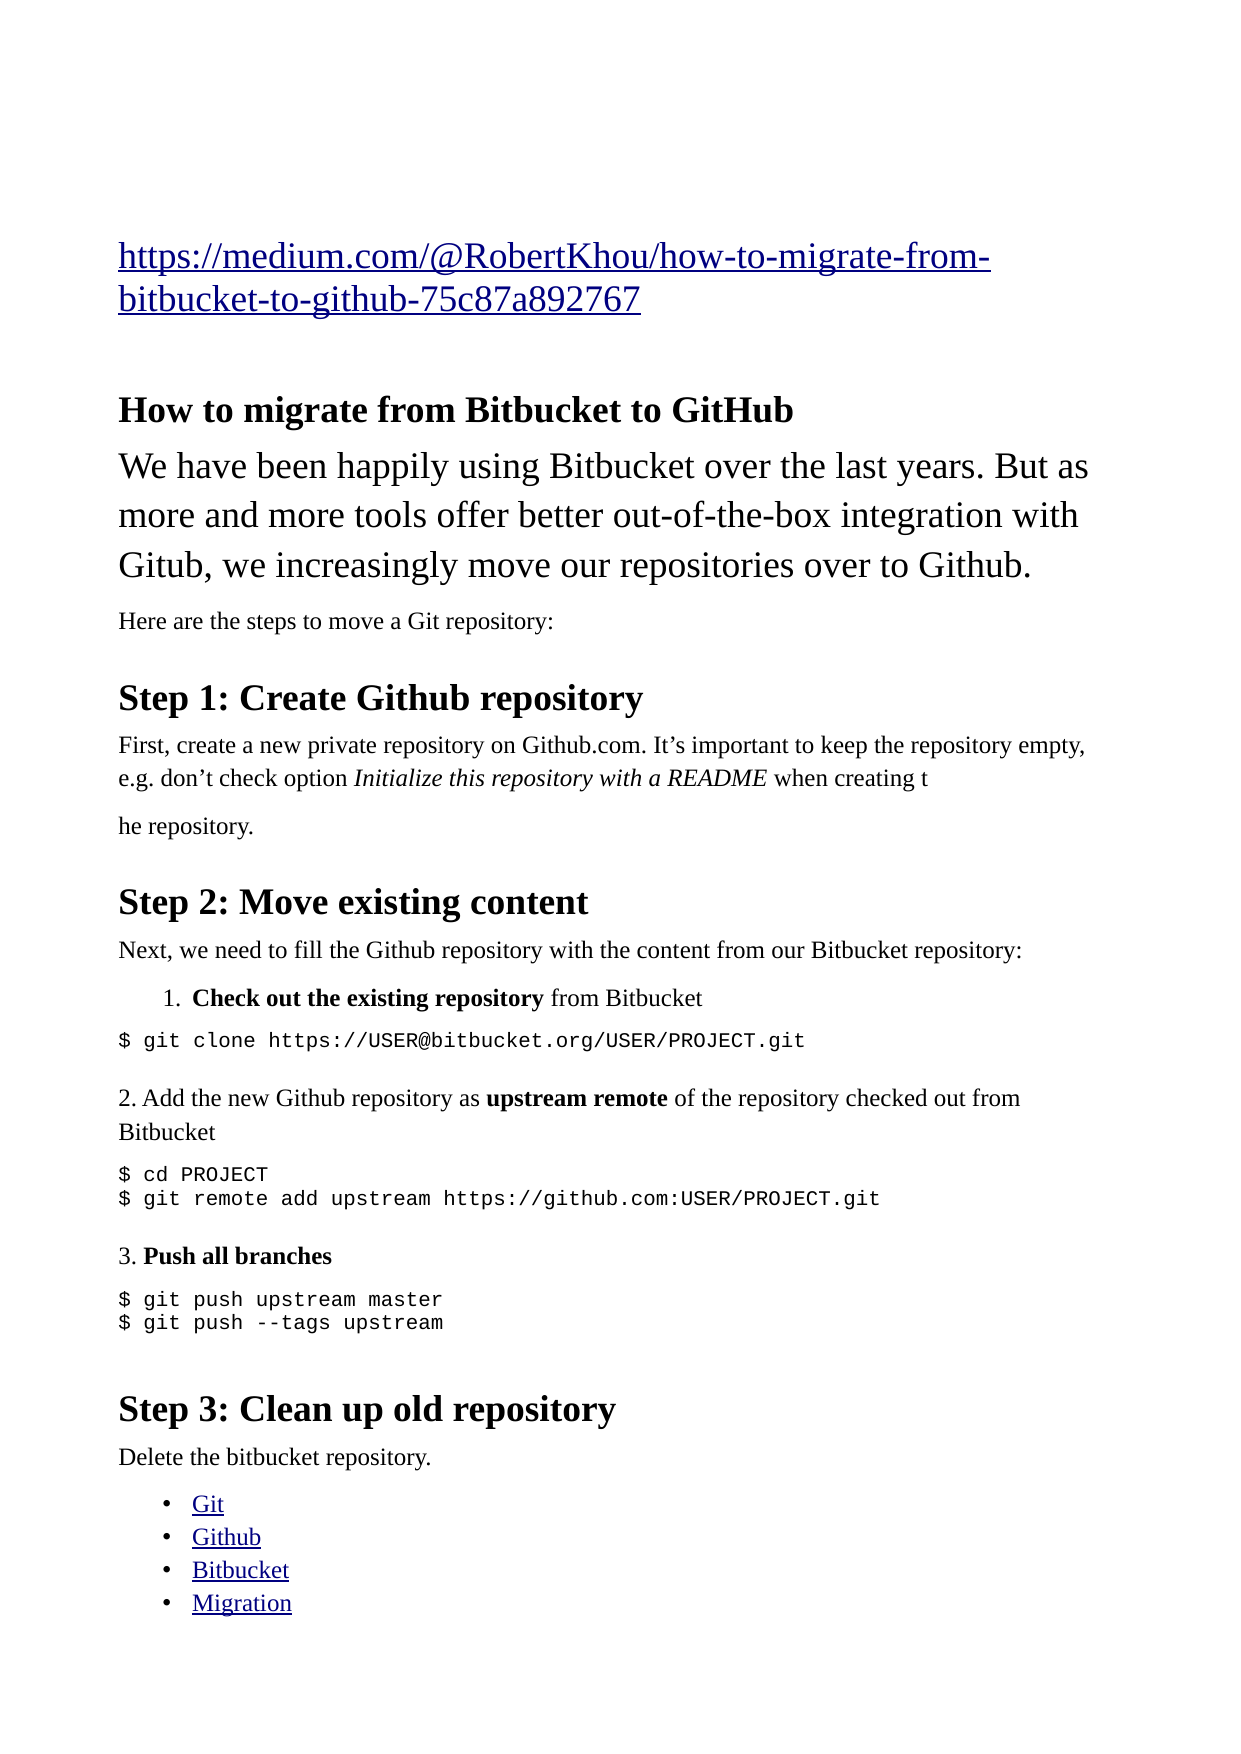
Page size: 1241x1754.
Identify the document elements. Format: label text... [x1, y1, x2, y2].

list Git [162, 1489, 1122, 1518]
text 3. Push all branches [118, 1241, 1122, 1270]
text Next, we need to fill the Github repository with the content from our Bitbucket repository: [118, 935, 1122, 964]
subtitle Step 1: Create Github repository [118, 675, 1122, 718]
text First, create a new private repository on Github.com. It’s important to keep the repository empty, e.g. don’t check option Initialize this repository with a README when creating t [118, 731, 1122, 792]
text https://medium.com/@RobertKhou/how-to-migrate-from-bitbucket-to-github-75c87a892767 [118, 233, 1122, 319]
text Delete the bitbucket repository. [118, 1442, 1122, 1471]
text Here are the steps to move a Git repository: [118, 606, 1122, 635]
text $ git remote add upstream https://github.com:USER/PROJECT.git [118, 1188, 1122, 1211]
text $ git push --tags upstream [118, 1312, 1122, 1336]
list Check out the existing repository from Bitbucket [162, 983, 1122, 1012]
text We have been happily using Bitbucket over the last years. But as more and more tools offer better out-of-the-box integration with Gitub, we increasingly move our repositories over to Github. [118, 443, 1122, 585]
list Github [162, 1522, 1122, 1551]
text $ git push upstream master [118, 1288, 1122, 1312]
text $ cd PROJECT [118, 1164, 1122, 1188]
list Bitbucket [162, 1555, 1122, 1584]
text he repository. [118, 811, 1122, 840]
subtitle How to migrate from Bitbucket to GitHub [118, 387, 1122, 431]
text $ git clone https://USER@bitbucket.org/USER/PROJECT.git [118, 1030, 1122, 1054]
subtitle Step 3: Clean up old repository [118, 1386, 1122, 1429]
subtitle Step 2: Move existing content [118, 879, 1122, 923]
list Migration [162, 1588, 1122, 1617]
text 2. Add the new Github repository as upstream remote of the repository checked out from Bitbucket [118, 1083, 1122, 1145]
